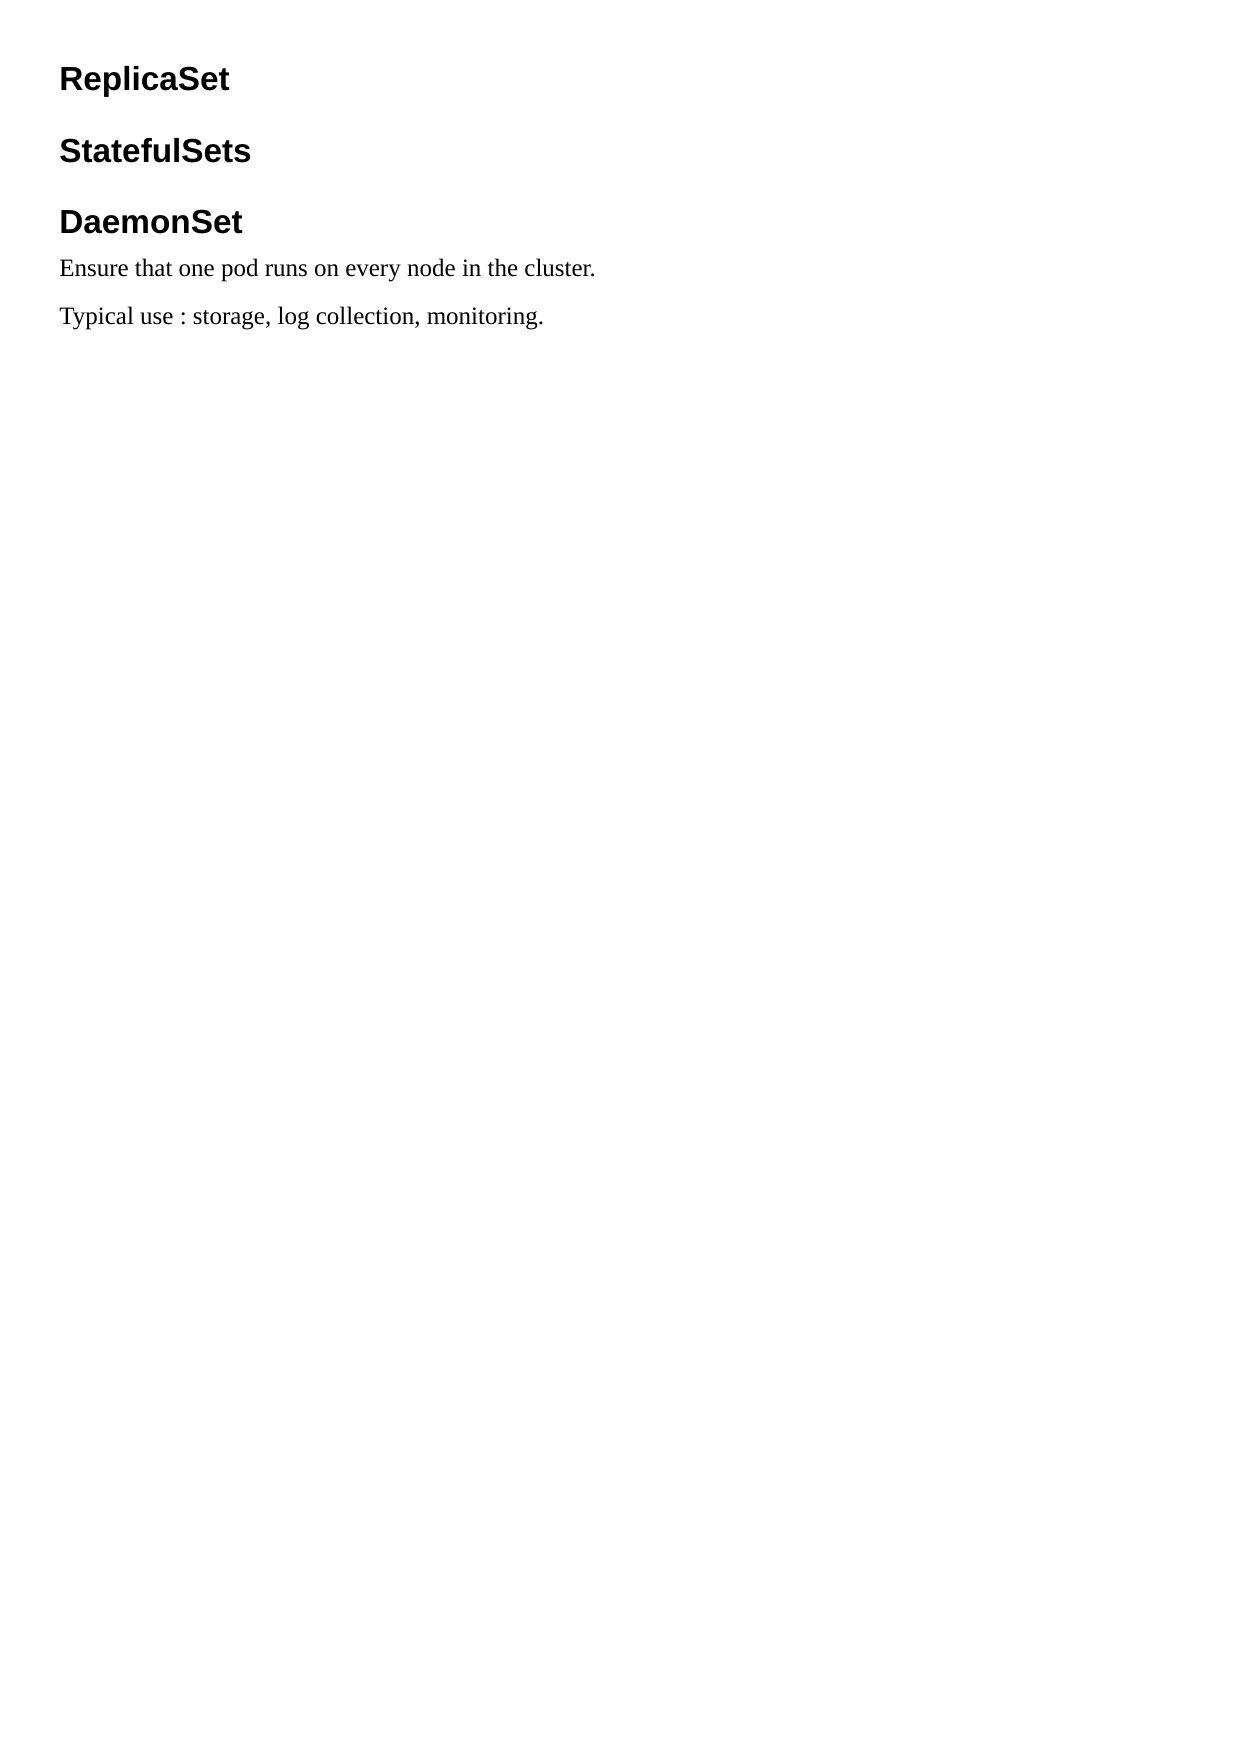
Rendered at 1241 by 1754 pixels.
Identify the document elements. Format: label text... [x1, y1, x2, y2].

text Ensure that one pod runs on every node in the cluster. [59, 253, 1181, 282]
subtitle ReplicaSet [59, 59, 1181, 97]
text Typical use : storage, log collection, monitoring. [59, 301, 1181, 330]
subtitle StatefulSets [59, 131, 1181, 169]
subtitle DaemonSet [59, 203, 1181, 241]
